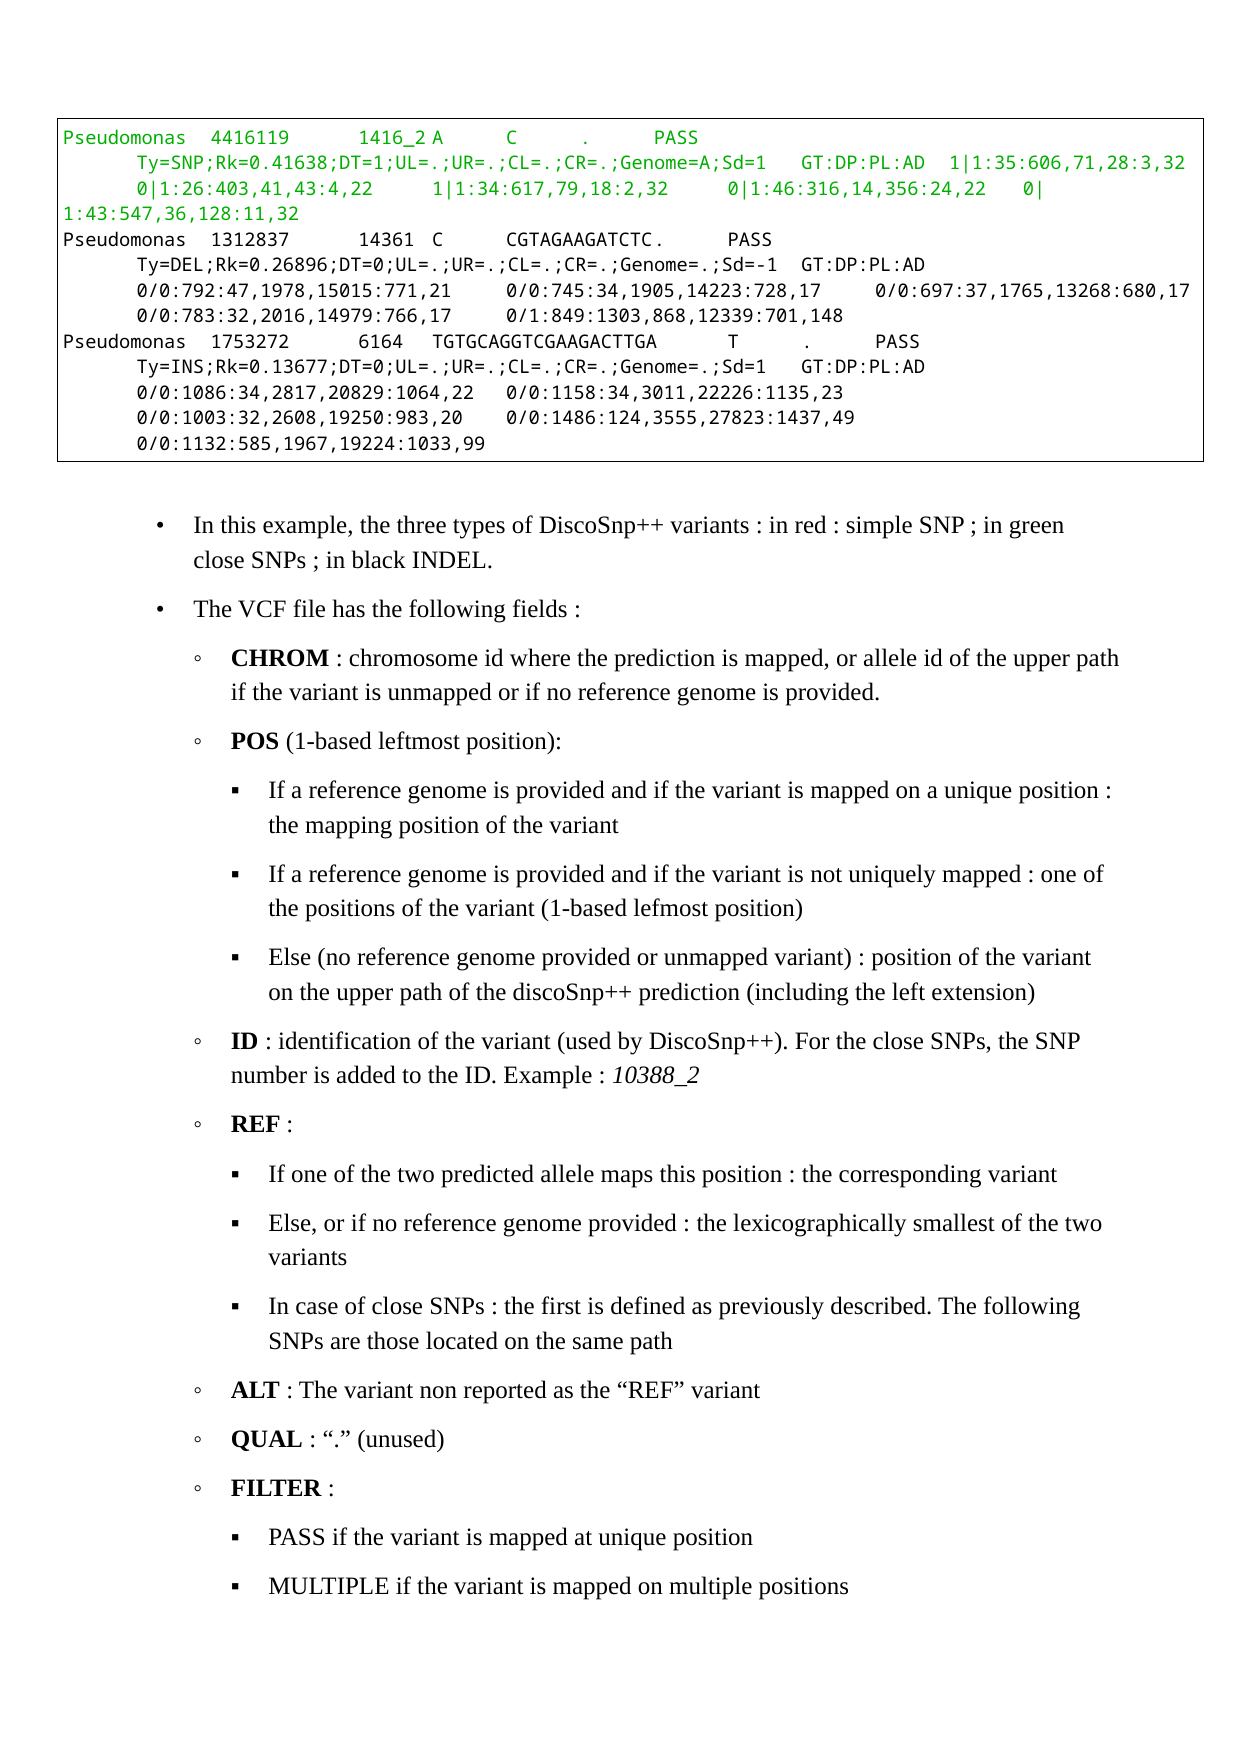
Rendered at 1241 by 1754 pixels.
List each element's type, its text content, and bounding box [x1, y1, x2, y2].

list CHROM : chromosome id where the prediction is mapped, or allele id of the upper path if the variant is unmapped or if no reference genome is provided. [193, 643, 1122, 706]
list Else (no reference genome provided or unmapped variant) : position of the variant on the upper path of the discoSnp++ prediction (including the left extension) [231, 942, 1122, 1006]
table_header Pseudomonas 4416119 1416_2 A C . PASS Ty=SNP;Rk=0.41638;DT=1;UL=.;UR=.;CL=.;CR=.;Genome=A;Sd=1 GT:DP:PL:AD 1|1:35:606,71,28:3,32 0|1:26:403,41,43:4,22 1|1:34:617,79,18:2,32 0|1:46:316,14,356:24,22 0|1:43:547,36,128:11,32 Pseudomonas 1312837 14361 C CGTAGAAGATCTC . PASS Ty=DEL;Rk=0.26896;DT=0;UL=.;UR=.;CL=.;CR=.;Genome=.;Sd=-1 GT:DP:PL:AD 0/0:792:47,1978,15015:771,21 0/0:745:34,1905,14223:728,17 0/0:697:37,1765,13268:680,17 0/0:783:32,2016,14979:766,17 0/1:849:1303,868,12339:701,148 Pseudomonas 1753272 6164 TGTGCAGGTCGAAGACTTGA T . PASS Ty=INS;Rk=0.13677;DT=0;UL=.;UR=.;CL=.;CR=.;Genome=.;Sd=1 GT:DP:PL:AD 0/0:1086:34,2817,20829:1064,22 0/0:1158:34,3011,22226:1135,23 0/0:1003:32,2608,19250:983,20 0/0:1486:124,3555,27823:1437,49 0/0:1132:585,1967,19224:1033,99 [58, 119, 1203, 461]
list In case of close SNPs : the first is defined as previously described. The following SNPs are those located on the same path [231, 1291, 1122, 1354]
list FILTER : [193, 1473, 1122, 1502]
list The VCF file has the following fields : [156, 594, 1122, 622]
list Else, or if no reference genome provided : the lexicographically smallest of the two variants [231, 1208, 1122, 1271]
list If one of the two predicted allele maps this position : the corresponding variant [231, 1159, 1122, 1187]
list In this example, the three types of DiscoSnp++ variants : in red : simple SNP ; in green close SNPs ; in black INDEL. [156, 510, 1122, 573]
list QUAL : “.” (unused) [193, 1424, 1122, 1453]
list ID : identification of the variant (used by DiscoSnp++). For the close SNPs, the SNP number is added to the ID. Example : 10388_2 [193, 1026, 1122, 1089]
list ALT : The variant non reported as the “REF” variant [193, 1375, 1122, 1403]
list If a reference genome is provided and if the variant is mapped on a unique position : the mapping position of the variant [231, 775, 1122, 839]
list POS (1-based leftmost position): [193, 726, 1122, 755]
list PASS if the variant is mapped at unique position [231, 1522, 1122, 1551]
list MULTIPLE if the variant is mapped on multiple positions [231, 1571, 1122, 1600]
list REF : [193, 1109, 1122, 1138]
list If a reference genome is provided and if the variant is not uniquely mapped : one of the positions of the variant (1-based lefmost position) [231, 859, 1122, 922]
